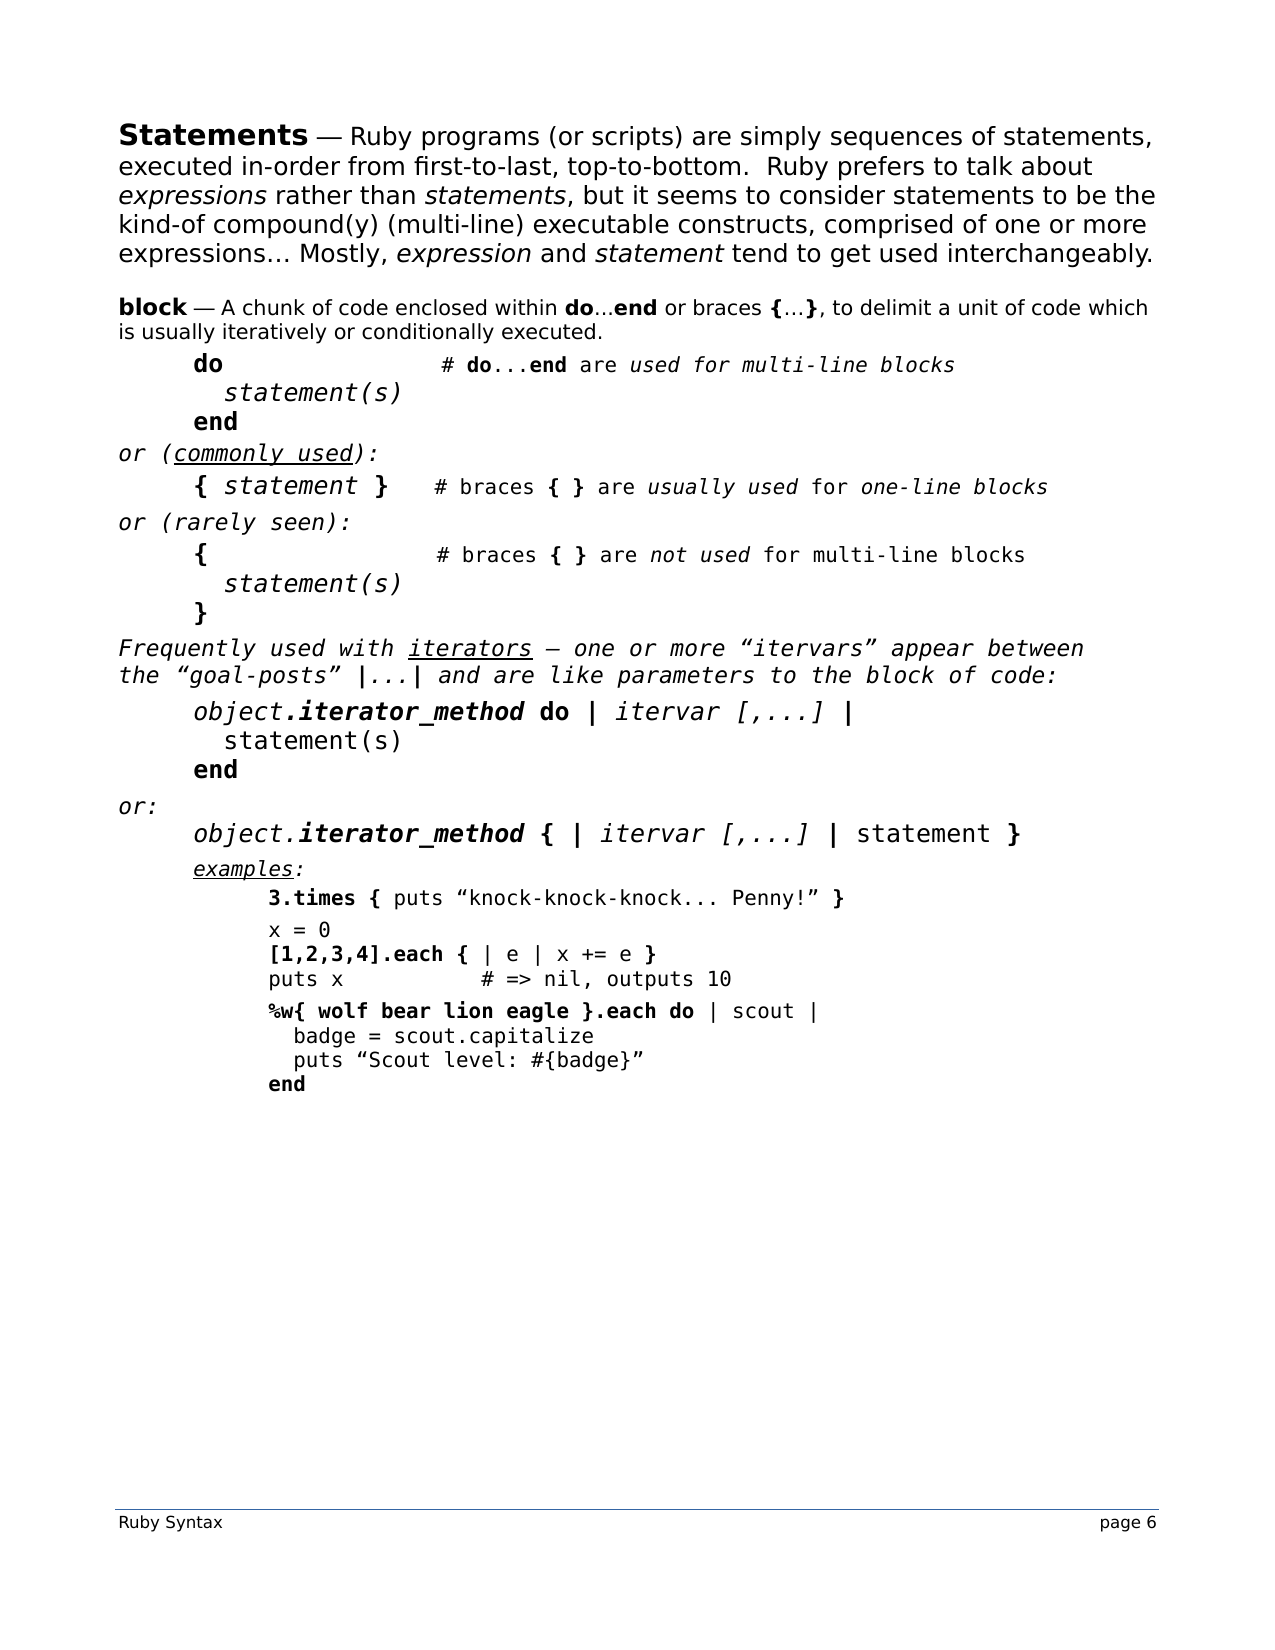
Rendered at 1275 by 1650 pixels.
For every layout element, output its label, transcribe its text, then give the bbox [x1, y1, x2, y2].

text [1,2,3,4].each { | e | x += e } [268, 942, 1157, 967]
text or (rarely seen): [118, 509, 1157, 536]
text } [193, 598, 1157, 627]
text badge = scout.capitalize [268, 1024, 1157, 1048]
text examples: [193, 857, 1157, 881]
text or (commonly used): [118, 441, 1157, 467]
text x = 0 [268, 918, 1157, 942]
text object.iterator_method do | itervar [,...] | [193, 697, 1157, 726]
text statement(s) [193, 569, 1157, 598]
text statement(s) [193, 378, 1157, 407]
text statement(s) [193, 726, 1157, 756]
text { # braces { } are not used for multi-line blocks [193, 540, 1157, 569]
text end [193, 756, 1157, 785]
text puts x # => nil, outputs 10 [268, 967, 1157, 991]
text 3.times { puts “knock-knock-knock... Penny!” } [268, 886, 1157, 910]
text end [193, 407, 1157, 436]
text { statement } # braces { } are usually used for one-line blocks [193, 471, 1157, 501]
text %w{ wolf bear lion eagle }.each do | scout | [268, 999, 1157, 1024]
text puts “Scout level: #{badge}” [268, 1048, 1157, 1072]
text Statements ― Ruby programs (or scripts) are simply sequences of statements, executed in-order from first-to-last, top-to-bottom. Ruby prefers to talk about expressions rather than statements, but it seems to consider statements to be the kind-of compound(y) (multi-line) executable constructs, comprised of one or more expressions… Mostly, expression and statement tend to get used interchangeably. [118, 118, 1157, 269]
text Frequently used with iterators ― one or more “itervars” appear between the “goal-posts” |...| and are like parameters to the block of code: [118, 636, 1157, 689]
text end [268, 1072, 1157, 1096]
text do # do...end are used for multi-line blocks [193, 349, 1157, 378]
text or: [118, 793, 1157, 820]
text block ― A chunk of code enclosed within do...end or braces {…}, to delimit a unit of code which is usually iteratively or conditionally executed. [118, 294, 1157, 345]
text object.iterator_method { | itervar [,...] | statement } [193, 820, 1157, 849]
